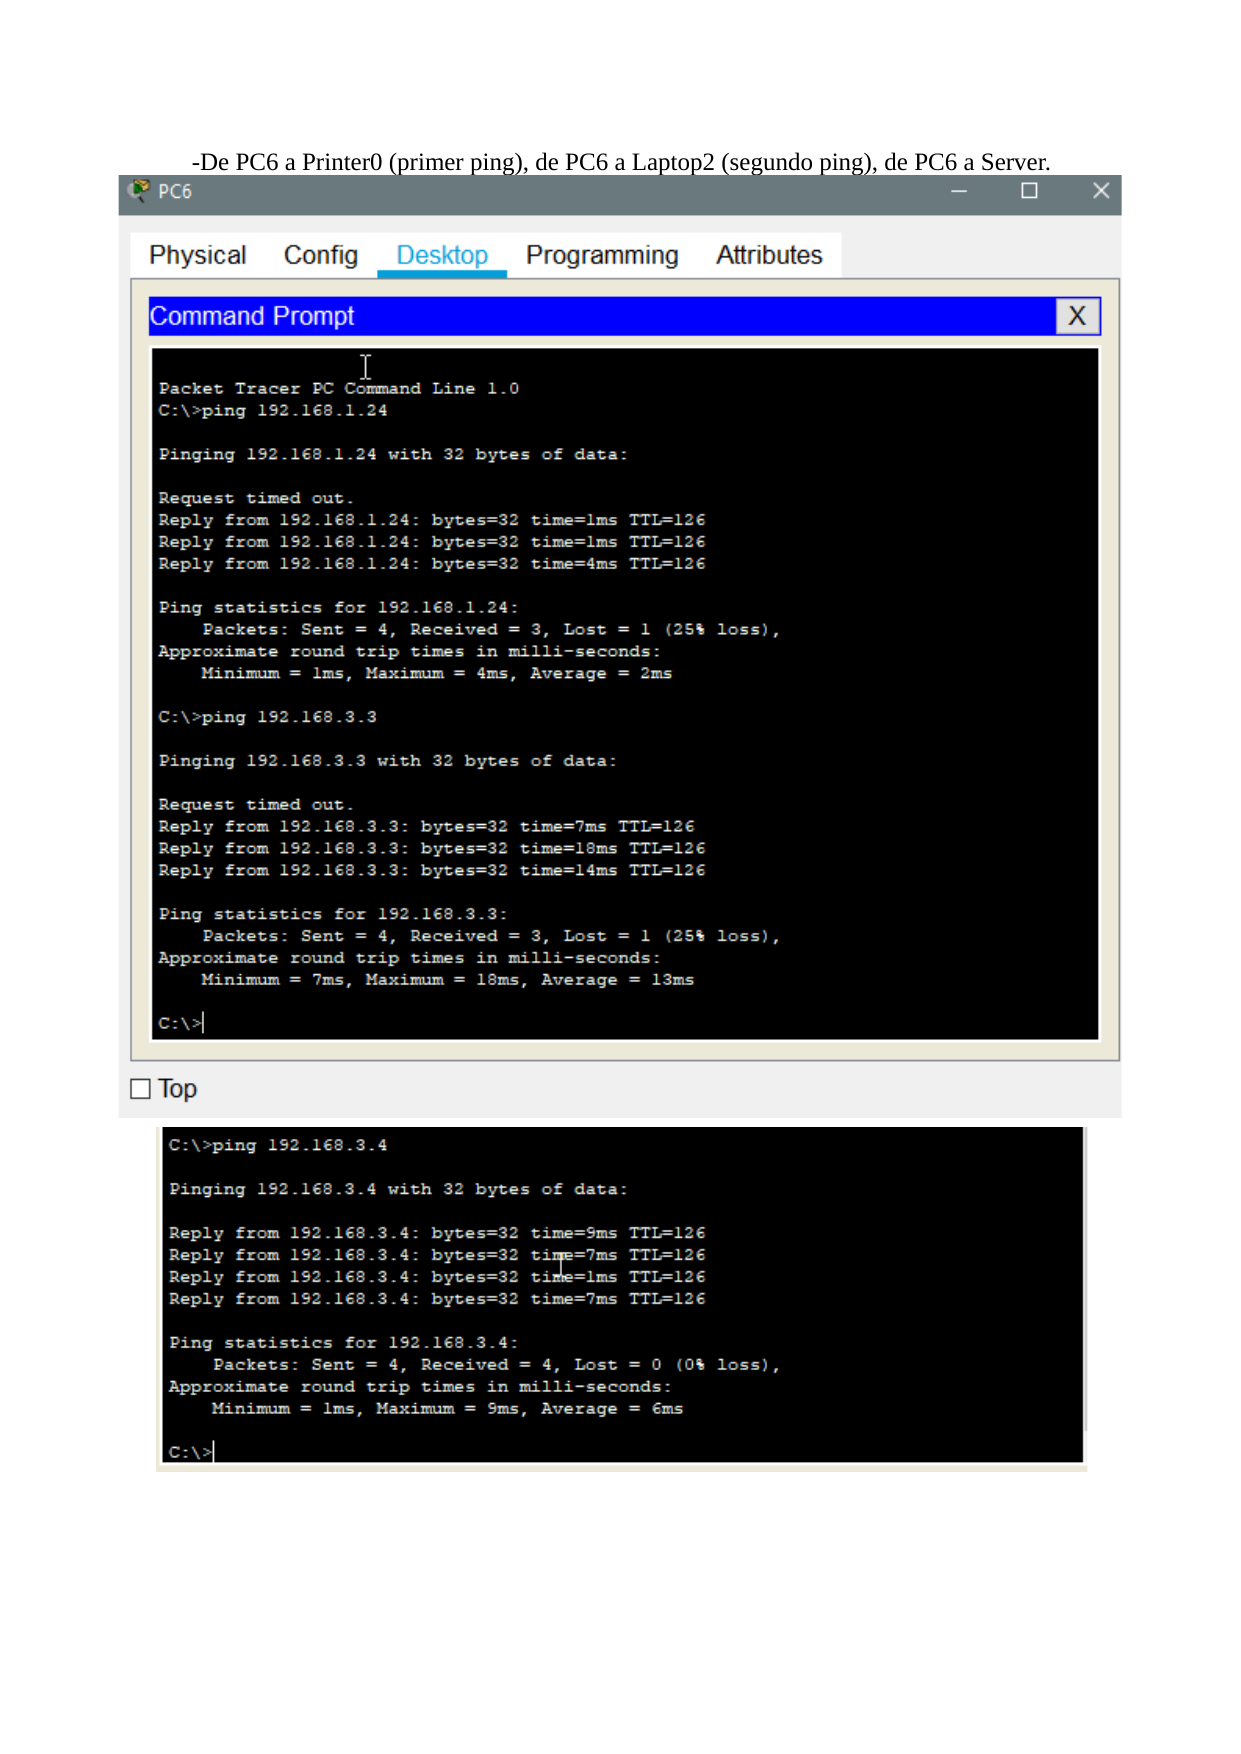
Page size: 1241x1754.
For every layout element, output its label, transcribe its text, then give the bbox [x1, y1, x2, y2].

text -De PC6 a Printer0 (primer ping), de PC6 a Laptop2 (segundo ping), de PC6 a Server. [118, 147, 1122, 175]
picture [156, 1127, 1088, 1472]
picture [118, 175, 1122, 1118]
